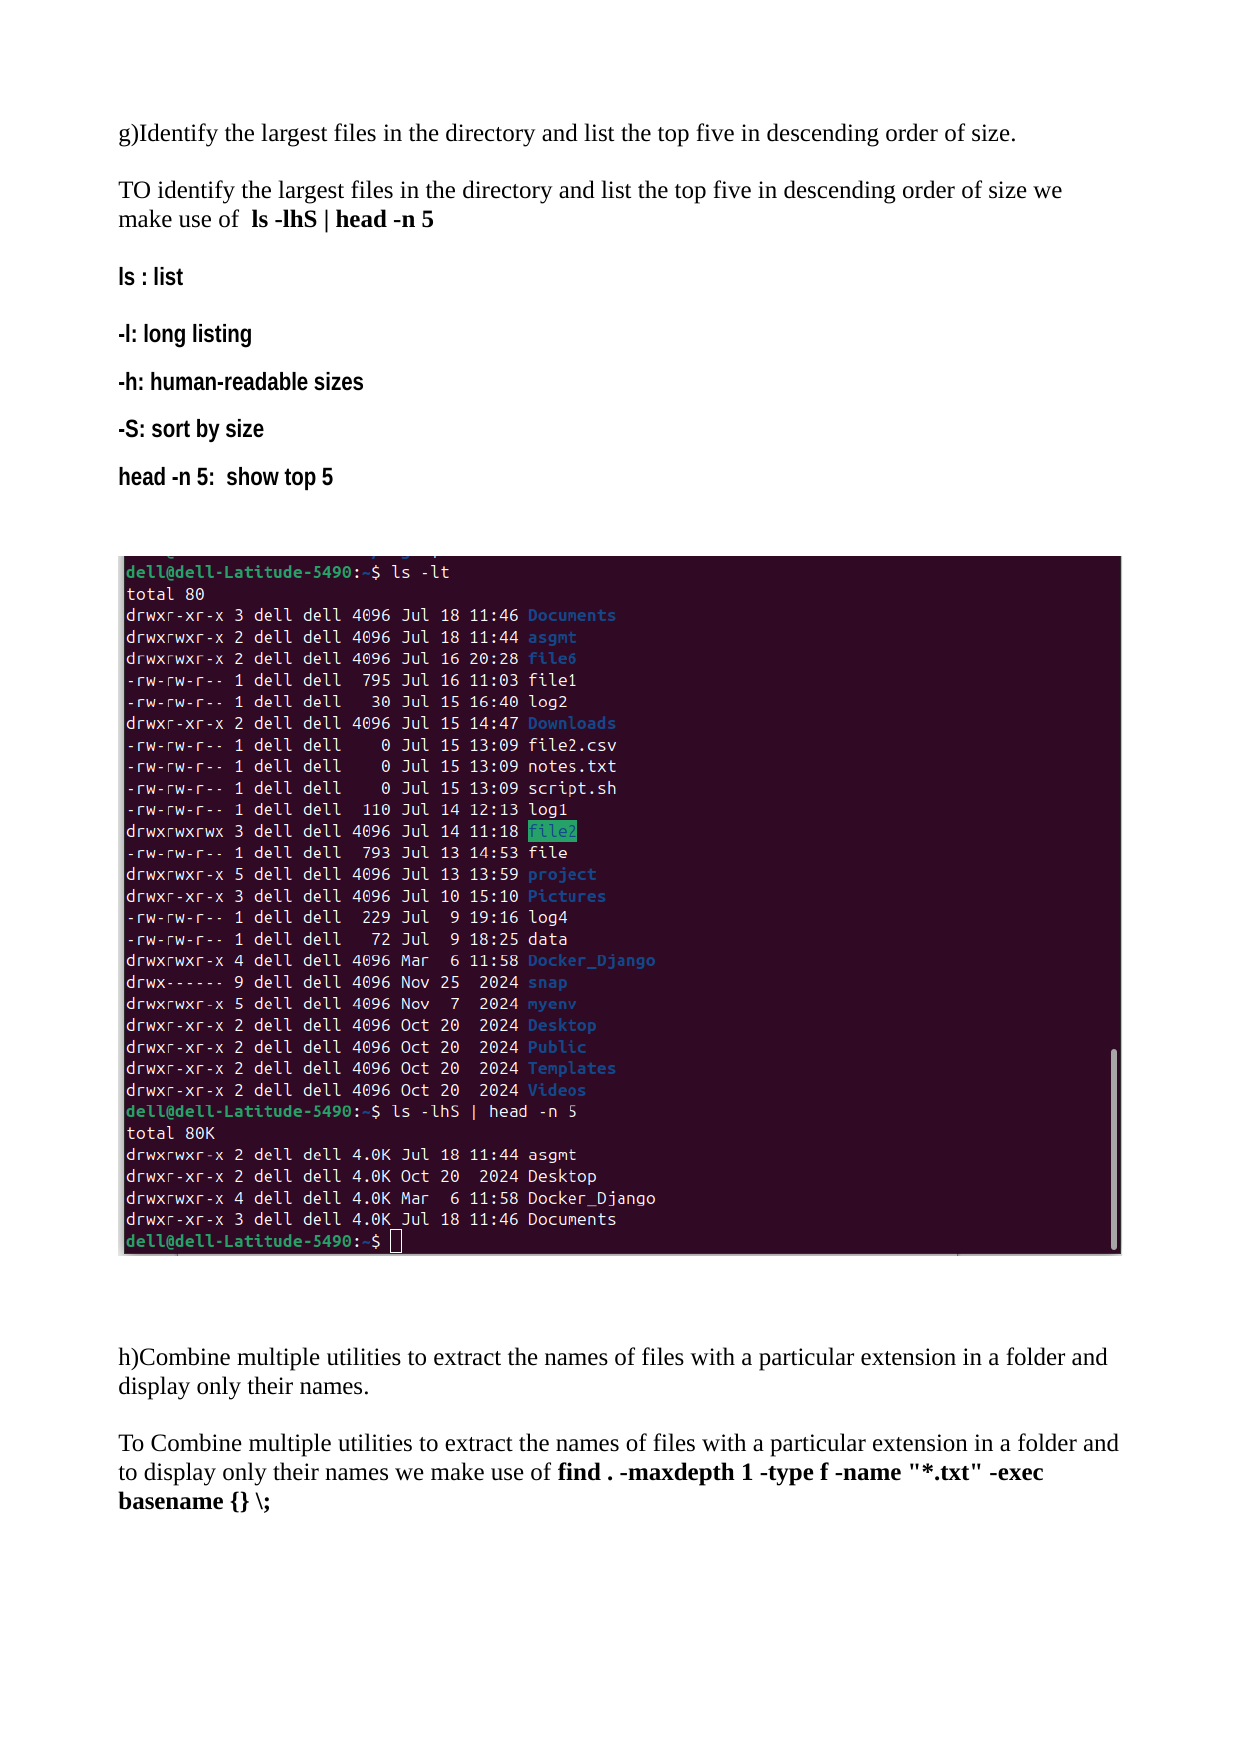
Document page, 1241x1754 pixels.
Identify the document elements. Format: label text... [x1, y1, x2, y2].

text h)Combine multiple utilities to extract the names of files with a particular extension in a folder and display only their names. [118, 1342, 1122, 1400]
text -h: human-readable sizes [118, 367, 1122, 395]
text To Combine multiple utilities to extract the names of files with a particular extension in a folder and to display only their names we make use of find . -maxdepth 1 -type f -name "*.txt" -exec basename {} \; [118, 1428, 1122, 1515]
text g)Identify the largest files in the directory and list the top five in descending order of size. [118, 118, 1122, 147]
text TO identify the largest files in the directory and list the top five in descending order of size we make use of ls -lhS | head -n 5 [118, 176, 1122, 233]
text head -n 5: show top 5 [118, 462, 1122, 490]
text -S: sort by size [118, 414, 1122, 443]
picture [118, 556, 1123, 1256]
text -l: long listing [118, 319, 1122, 348]
text ls : list [118, 262, 1122, 291]
